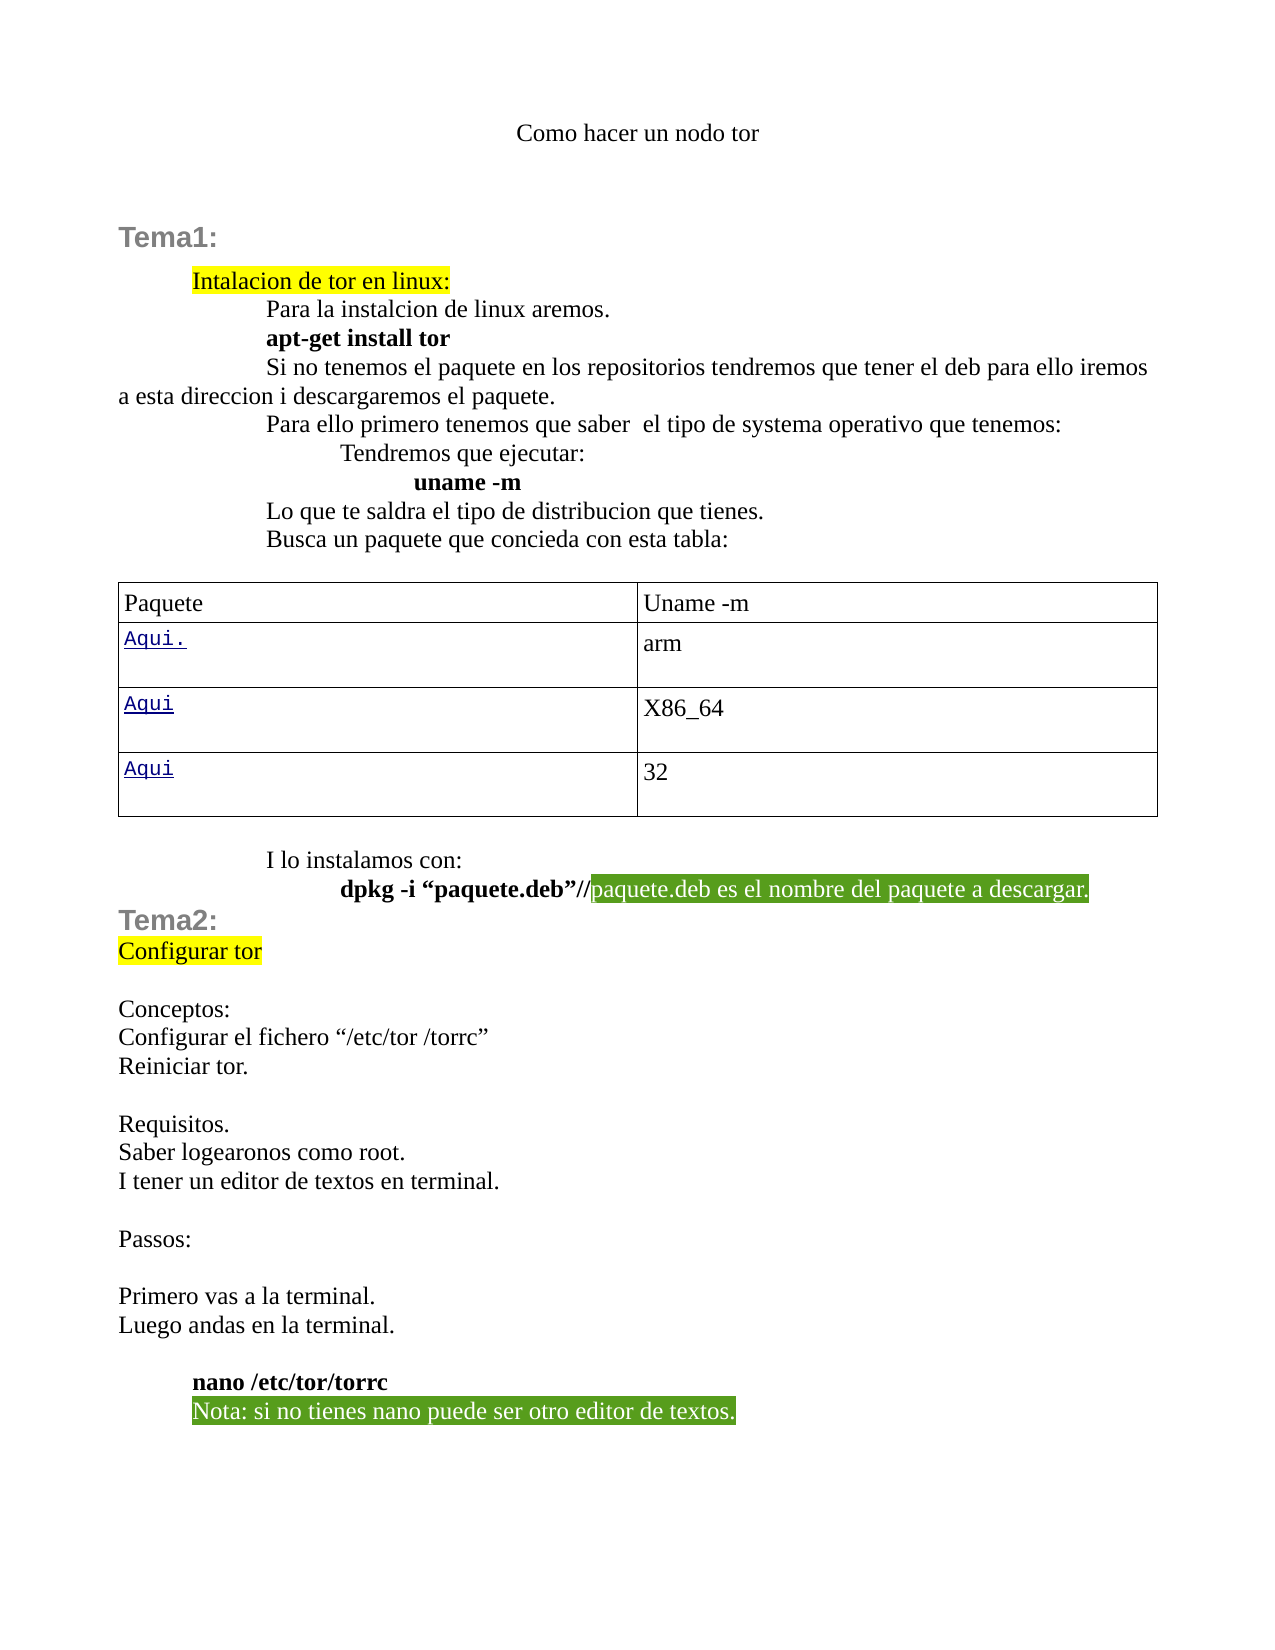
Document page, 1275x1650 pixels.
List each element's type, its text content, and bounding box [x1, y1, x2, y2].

text Conceptos: [118, 994, 1157, 1022]
text Primero vas a la terminal. [118, 1281, 1157, 1310]
text Nota: si no tienes nano puede ser otro editor de textos. [118, 1396, 1157, 1425]
text Saber logearonos como root. [118, 1137, 1157, 1166]
text I lo instalamos con: [118, 845, 1157, 874]
text Configurar tor [118, 936, 1157, 965]
text Si no tenemos el paquete en los repositorios tendremos que tener el deb para ello iremos a esta direccion i descargaremos el paquete. [118, 352, 1157, 409]
text uname -m [118, 467, 1157, 496]
text Tendremos que ejecutar: [118, 438, 1157, 467]
table_cell 32 [638, 753, 1157, 816]
text nano /etc/tor/torrc [118, 1367, 1157, 1396]
text Configurar el fichero “/etc/tor /torrc” [118, 1022, 1157, 1051]
text Tema2: [118, 903, 1157, 936]
table_cell X86_64 [638, 688, 1157, 752]
text Busca un paquete que concieda con esta tabla: [118, 524, 1157, 553]
table_cell Aqui. [119, 623, 637, 687]
text Para la instalcion de linux aremos. [118, 294, 1157, 323]
text Passos: [118, 1224, 1157, 1252]
table_header Uname -m [638, 583, 1157, 622]
table_cell Aqui [119, 688, 637, 752]
text Reiniciar tor. [118, 1051, 1157, 1080]
table_cell Aqui [119, 753, 637, 816]
text Luego andas en la terminal. [118, 1310, 1157, 1339]
text Para ello primero tenemos que saber el tipo de systema operativo que tenemos: [118, 409, 1157, 438]
subtitle Tema1: [118, 220, 1157, 253]
table_cell arm [638, 623, 1157, 687]
table_header Paquete [119, 583, 637, 622]
text Requisitos. [118, 1109, 1157, 1137]
text dpkg -i “paquete.deb”//paquete.deb es el nombre del paquete a descargar. [118, 874, 1157, 903]
text Intalacion de tor en linux: [118, 266, 1157, 294]
text Lo que te saldra el tipo de distribucion que tienes. [118, 496, 1157, 524]
text apt-get install tor [118, 323, 1157, 352]
text I tener un editor de textos en terminal. [118, 1166, 1157, 1195]
